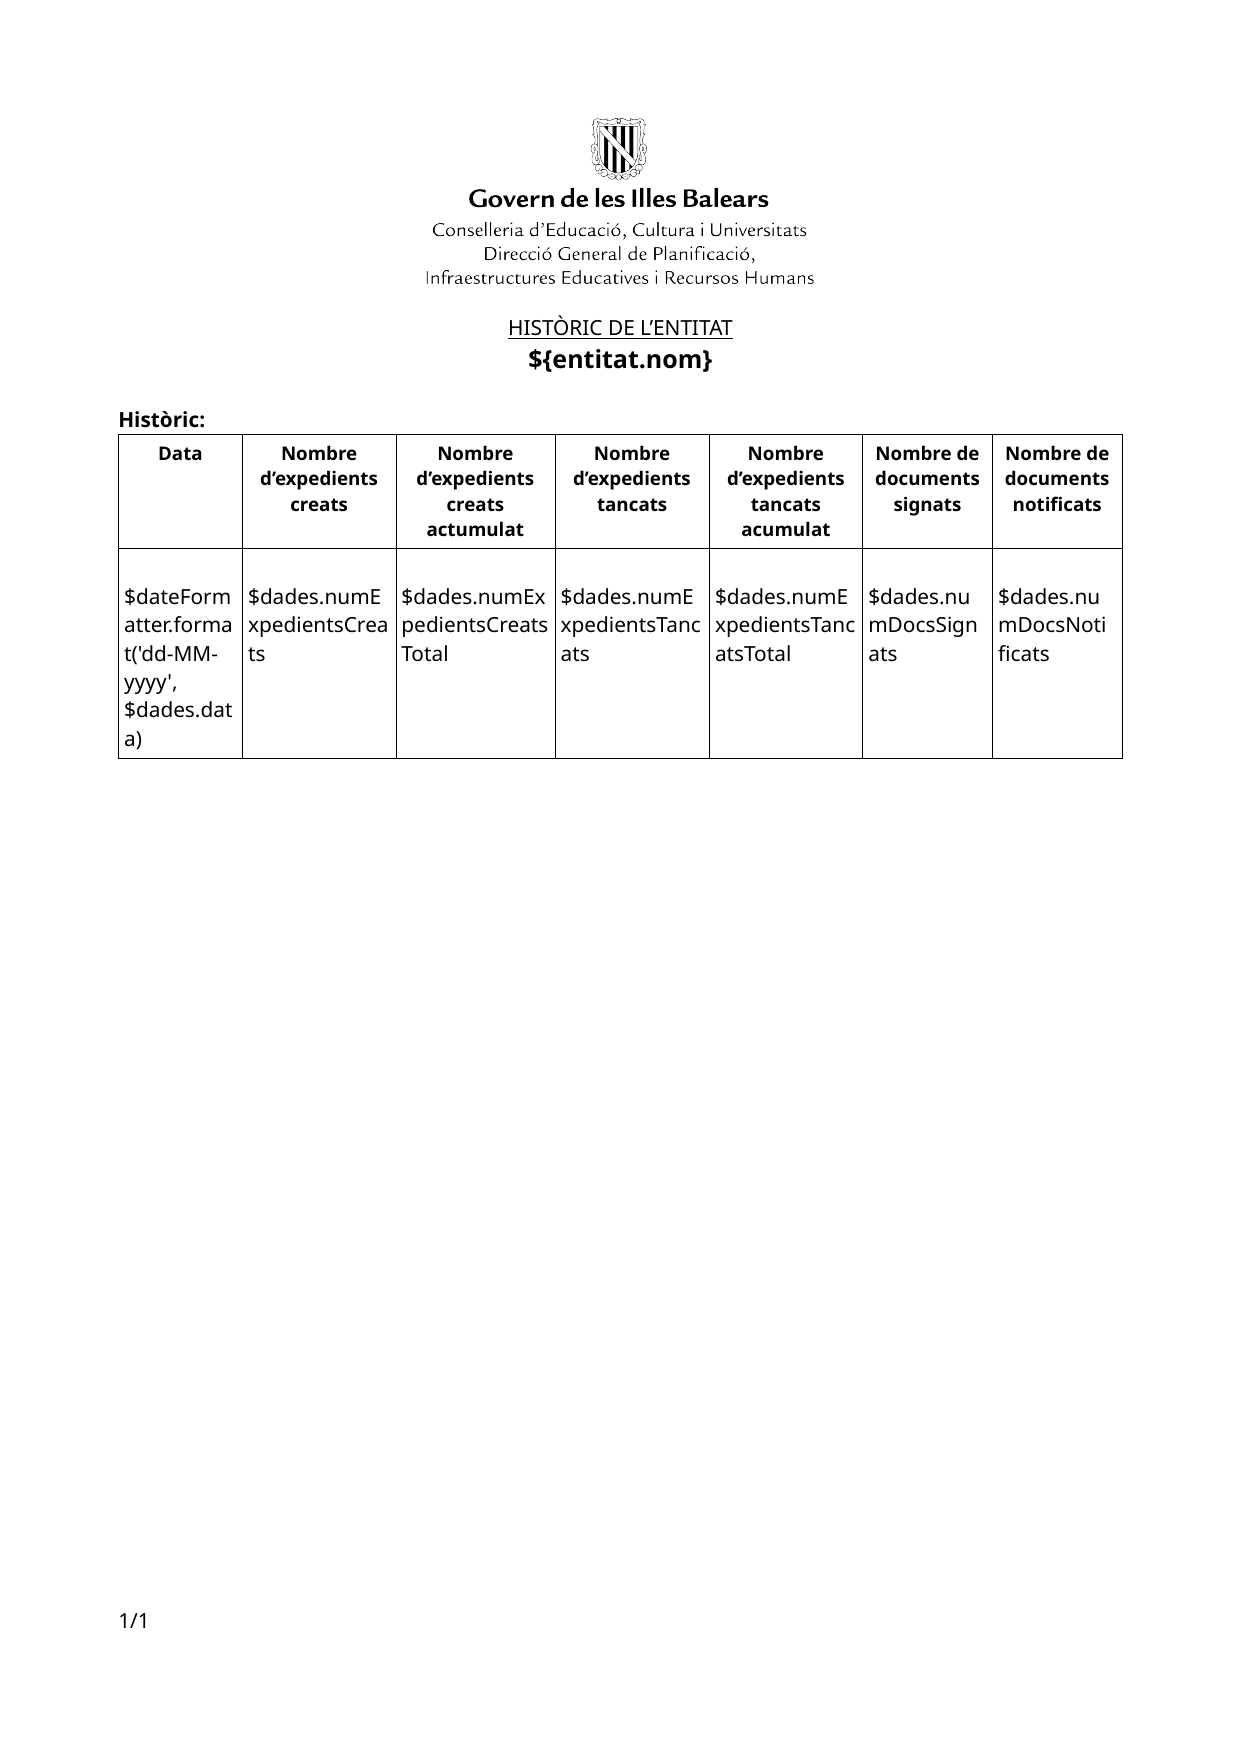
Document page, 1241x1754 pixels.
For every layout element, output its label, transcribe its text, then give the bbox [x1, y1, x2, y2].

table_cell $dades.numDocsNotificats [993, 549, 1122, 758]
table_header Nombre d’expedients tancats acumulat [710, 435, 862, 548]
table_header Nombre de documents signats [863, 435, 992, 548]
table_header Nombre de documents notificats [993, 435, 1122, 548]
table_header Nombre d’expedients creats [243, 435, 396, 548]
table_header Nombre d’expedients tancats [556, 435, 709, 548]
table_cell $dades.numExpedientsTancatsTotal [710, 549, 862, 758]
table_cell $dades.numExpedientsCreats [243, 549, 396, 758]
table_cell $dades.numExpedientsCreatsTotal [397, 549, 555, 758]
table_cell $dades.numDocsSignats [863, 549, 992, 758]
table_cell $dateFormatter.format('dd-MM-yyyy', $dades.data) [119, 549, 242, 758]
picture [426, 118, 814, 284]
table_header Nombre d’expedients creats actumulat [397, 435, 555, 548]
table_header Data [119, 435, 242, 548]
table_cell $dades.numExpedientsTancats [556, 549, 709, 758]
text Històric: [118, 406, 1122, 434]
